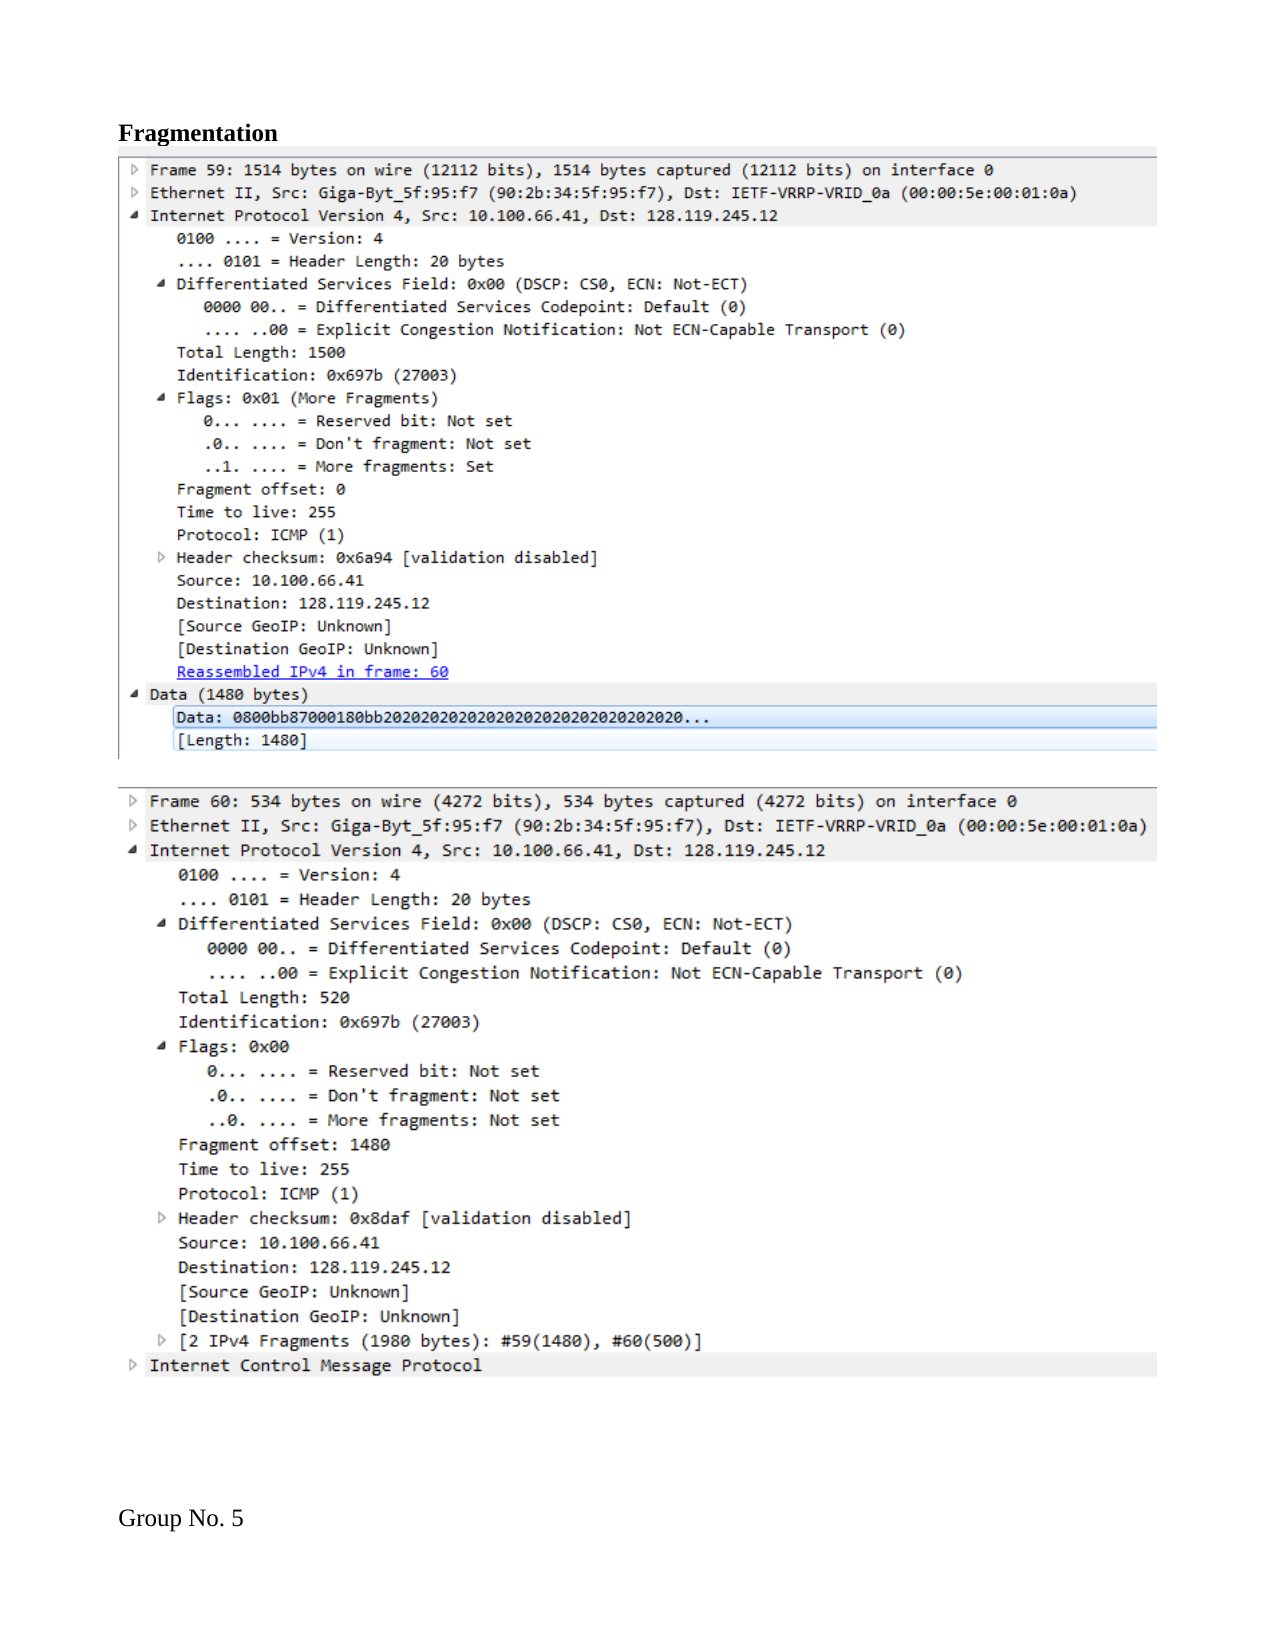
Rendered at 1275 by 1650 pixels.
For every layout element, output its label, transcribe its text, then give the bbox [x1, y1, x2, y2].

text Fragmentation [118, 118, 1157, 146]
picture [118, 146, 1157, 759]
picture [118, 787, 1157, 1419]
